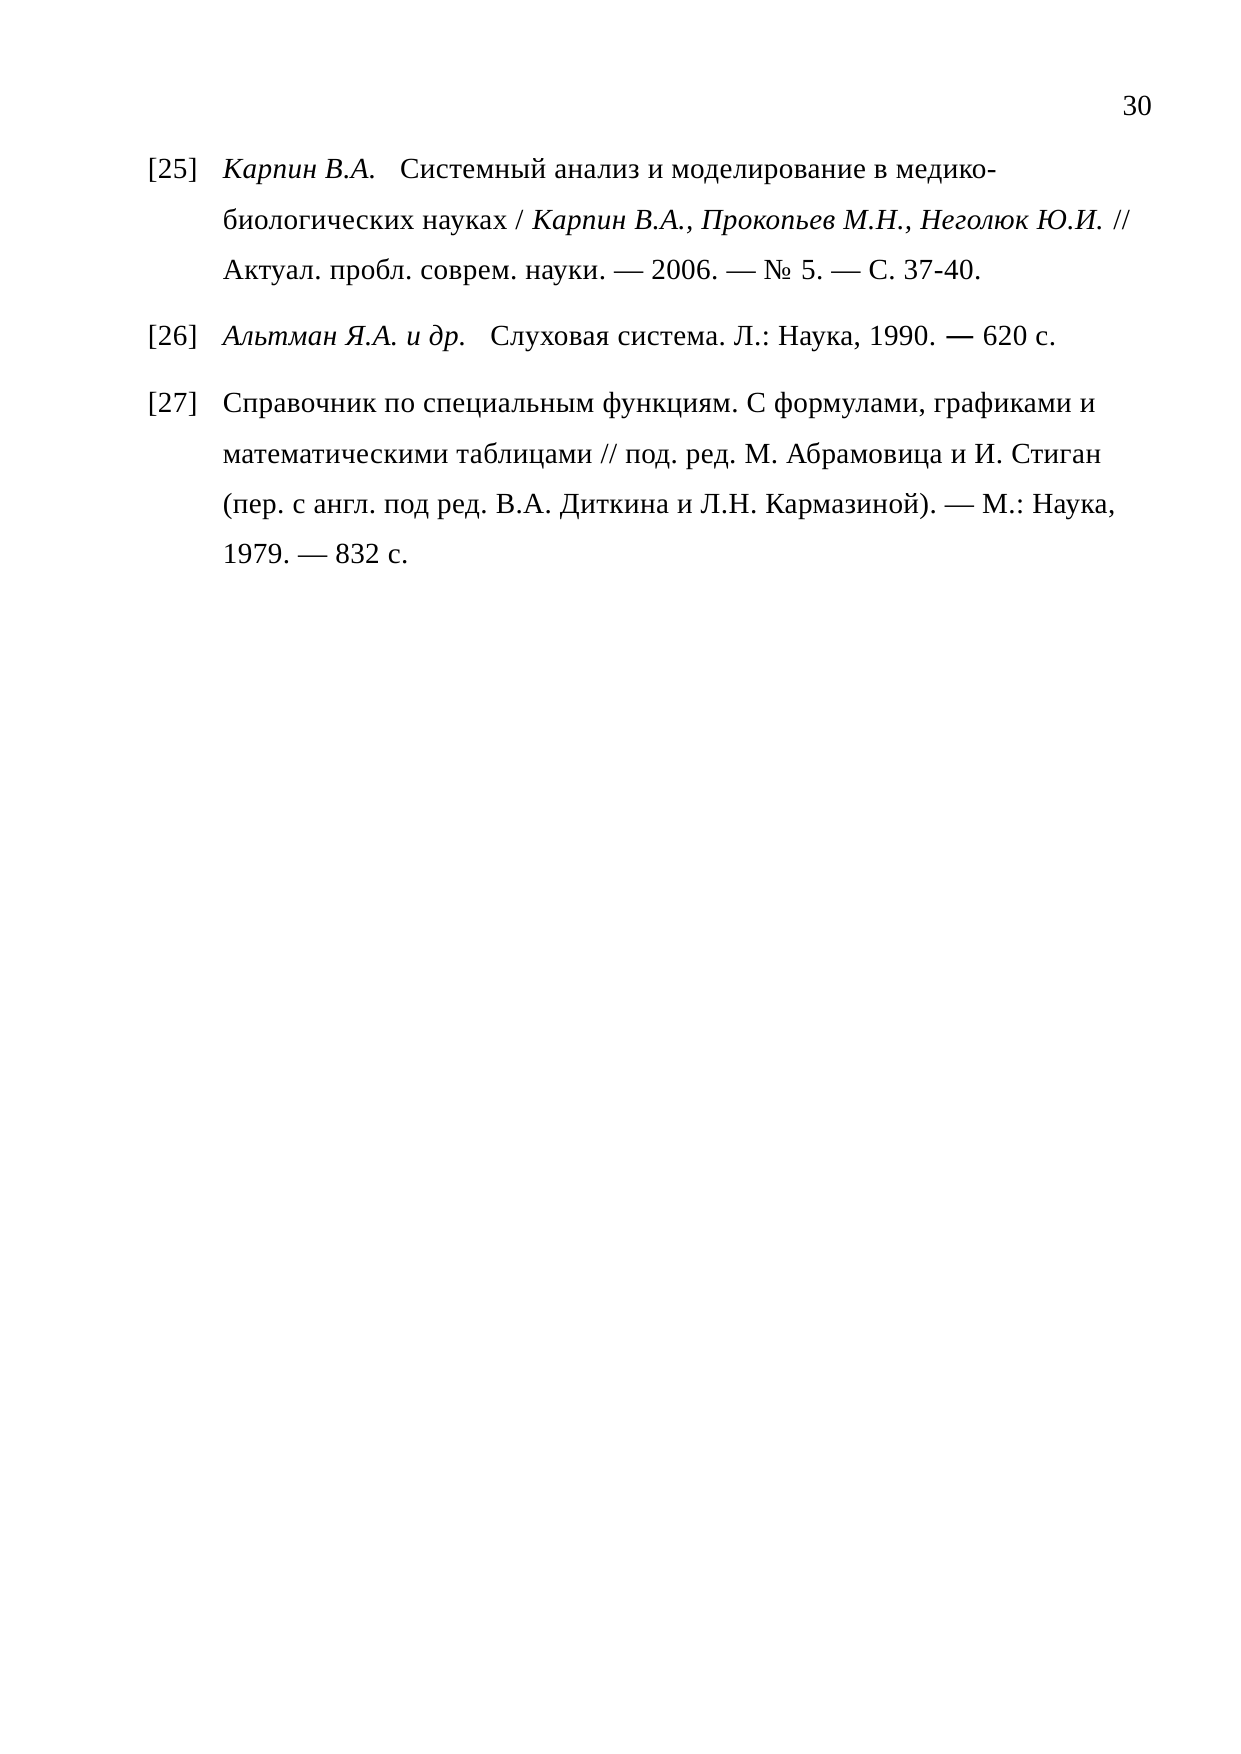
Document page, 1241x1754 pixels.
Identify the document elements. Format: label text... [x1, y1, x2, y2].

list Альтман Я.А. и др. Слуховая система. Л.: Наука, 1990. — 620 с. [148, 314, 1152, 354]
list Карпин В.А. Системный анализ и моделирование в медико-биологических науках / Карпин В.А., Прокопьев М.Н., Неголюк Ю.И. // Актуал. пробл. соврем. науки. — 2006. — № 5. — С. 37‑40. [148, 152, 1152, 286]
list Справочник по специальным функциям. С формулами, графиками и математическими таблицами // под. ред. М. Абрамовица и И. Стиган (пер. с англ. под ред. В.А. Диткина и Л.Н. Кармазиной). — М.: Наука, 1979. — 832 с. [148, 386, 1152, 570]
